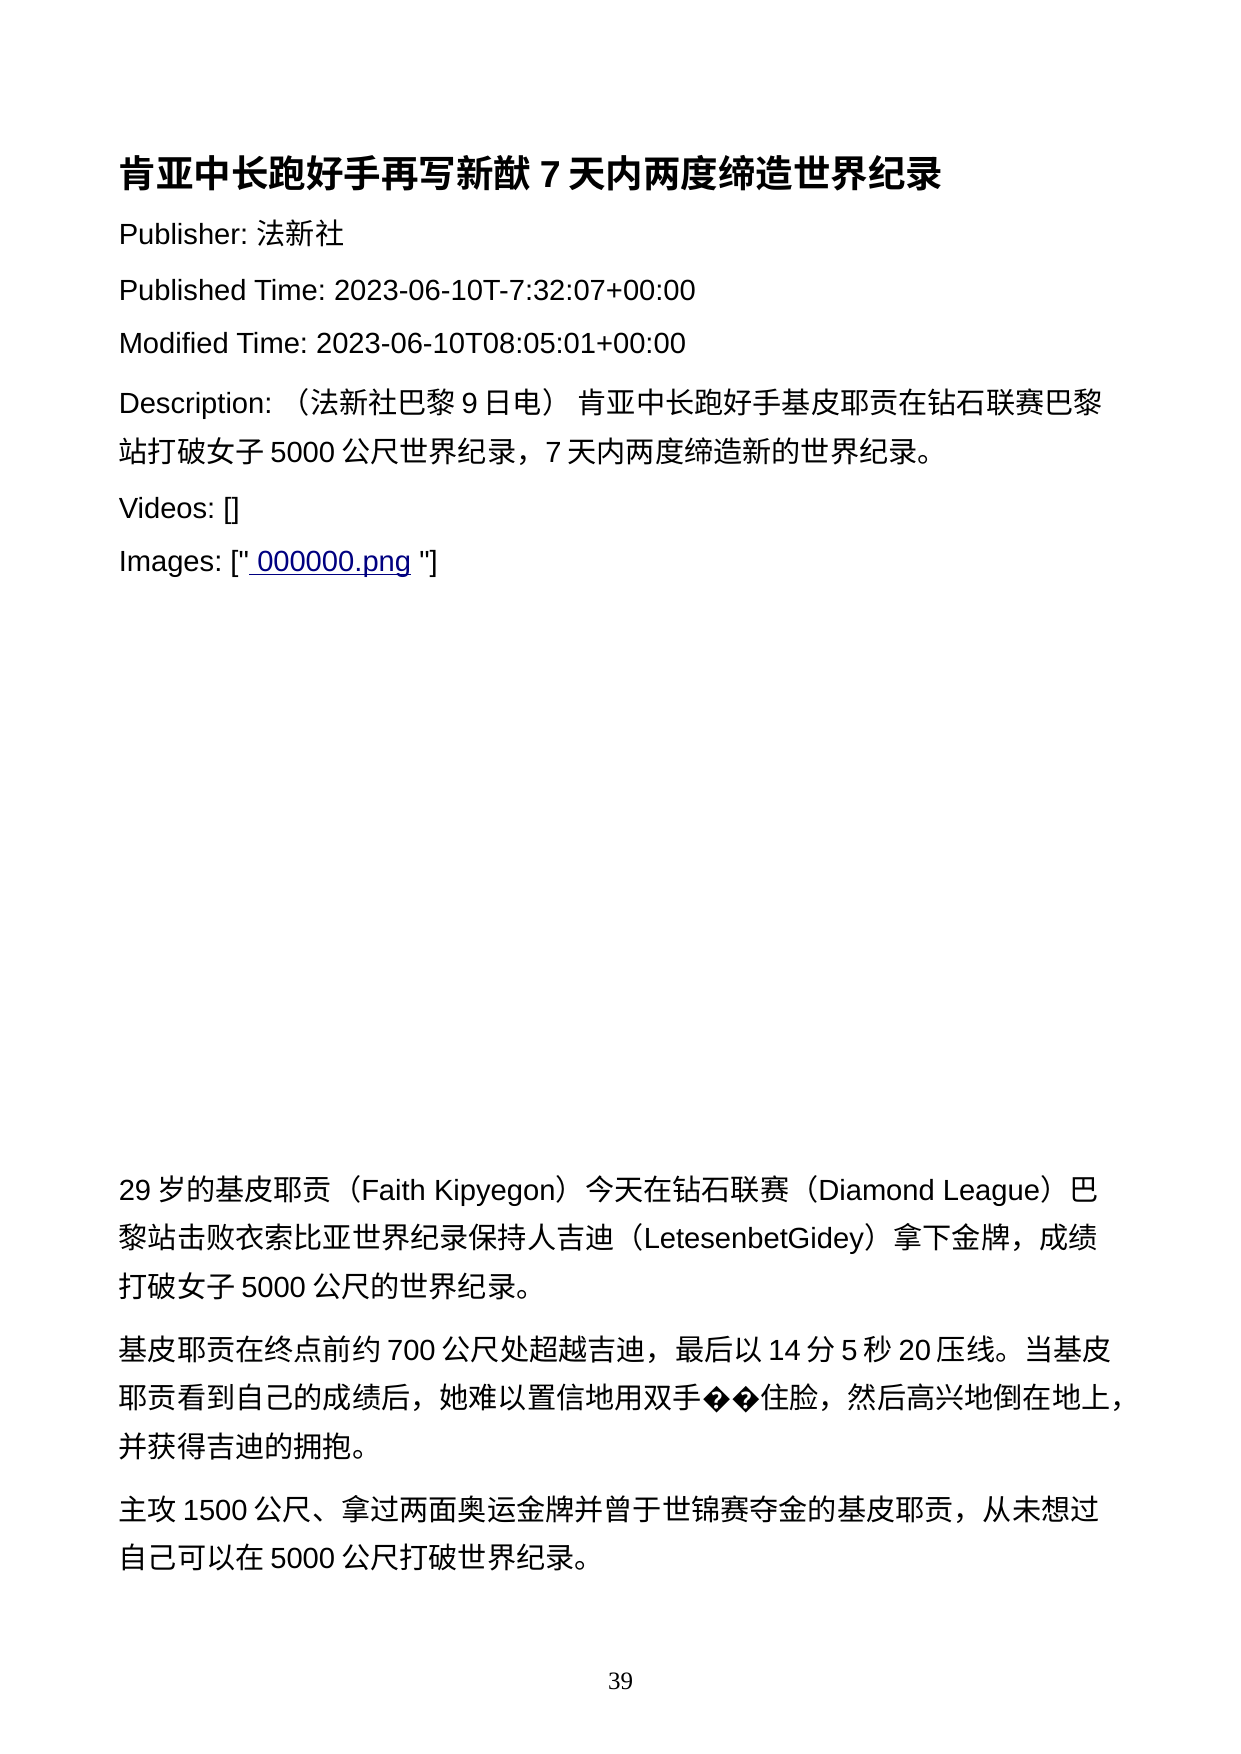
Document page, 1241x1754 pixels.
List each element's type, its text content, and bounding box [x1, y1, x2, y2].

text Published Time: 2023-06-10T-7:32:07+00:00 [118, 273, 1122, 307]
text Videos: [] [118, 491, 1122, 525]
text 29岁的基皮耶贡（Faith Kipyegon）今天在钻石联赛（Diamond League）巴黎站击败衣索比亚世界纪录保持人吉迪（LetesenbetGidey）拿下金牌，成绩打破女子5000公尺的世界纪录。 [118, 1166, 1122, 1305]
text 基皮耶贡在终点前约700公尺处超越吉迪，最后以14分5秒20压线。当基皮耶贡看到自己的成绩后，她难以置信地用双手��住脸，然后高兴地倒在地上，并获得吉迪的拥抱。 [118, 1326, 1122, 1466]
text Publisher: 法新社 [118, 210, 1122, 253]
text Description: （法新社巴黎9日电） 肯亚中长跑好手基皮耶贡在钻石联赛巴黎站打破女子5000公尺世界纪录，7天内两度缔造新的世界纪录。 [118, 380, 1122, 471]
subtitle 肯亚中长跑好手再写新猷 7天内两度缔造世界纪录 [118, 143, 1122, 198]
text Images: [" 000000.png "] [118, 544, 1122, 578]
text Modified Time: 2023-06-10T08:05:01+00:00 [118, 327, 1122, 360]
text 主攻1500公尺、拿过两面奥运金牌并曾于世锦赛夺金的基皮耶贡，从未想过自己可以在5000公尺打破世界纪录。 [118, 1486, 1122, 1577]
